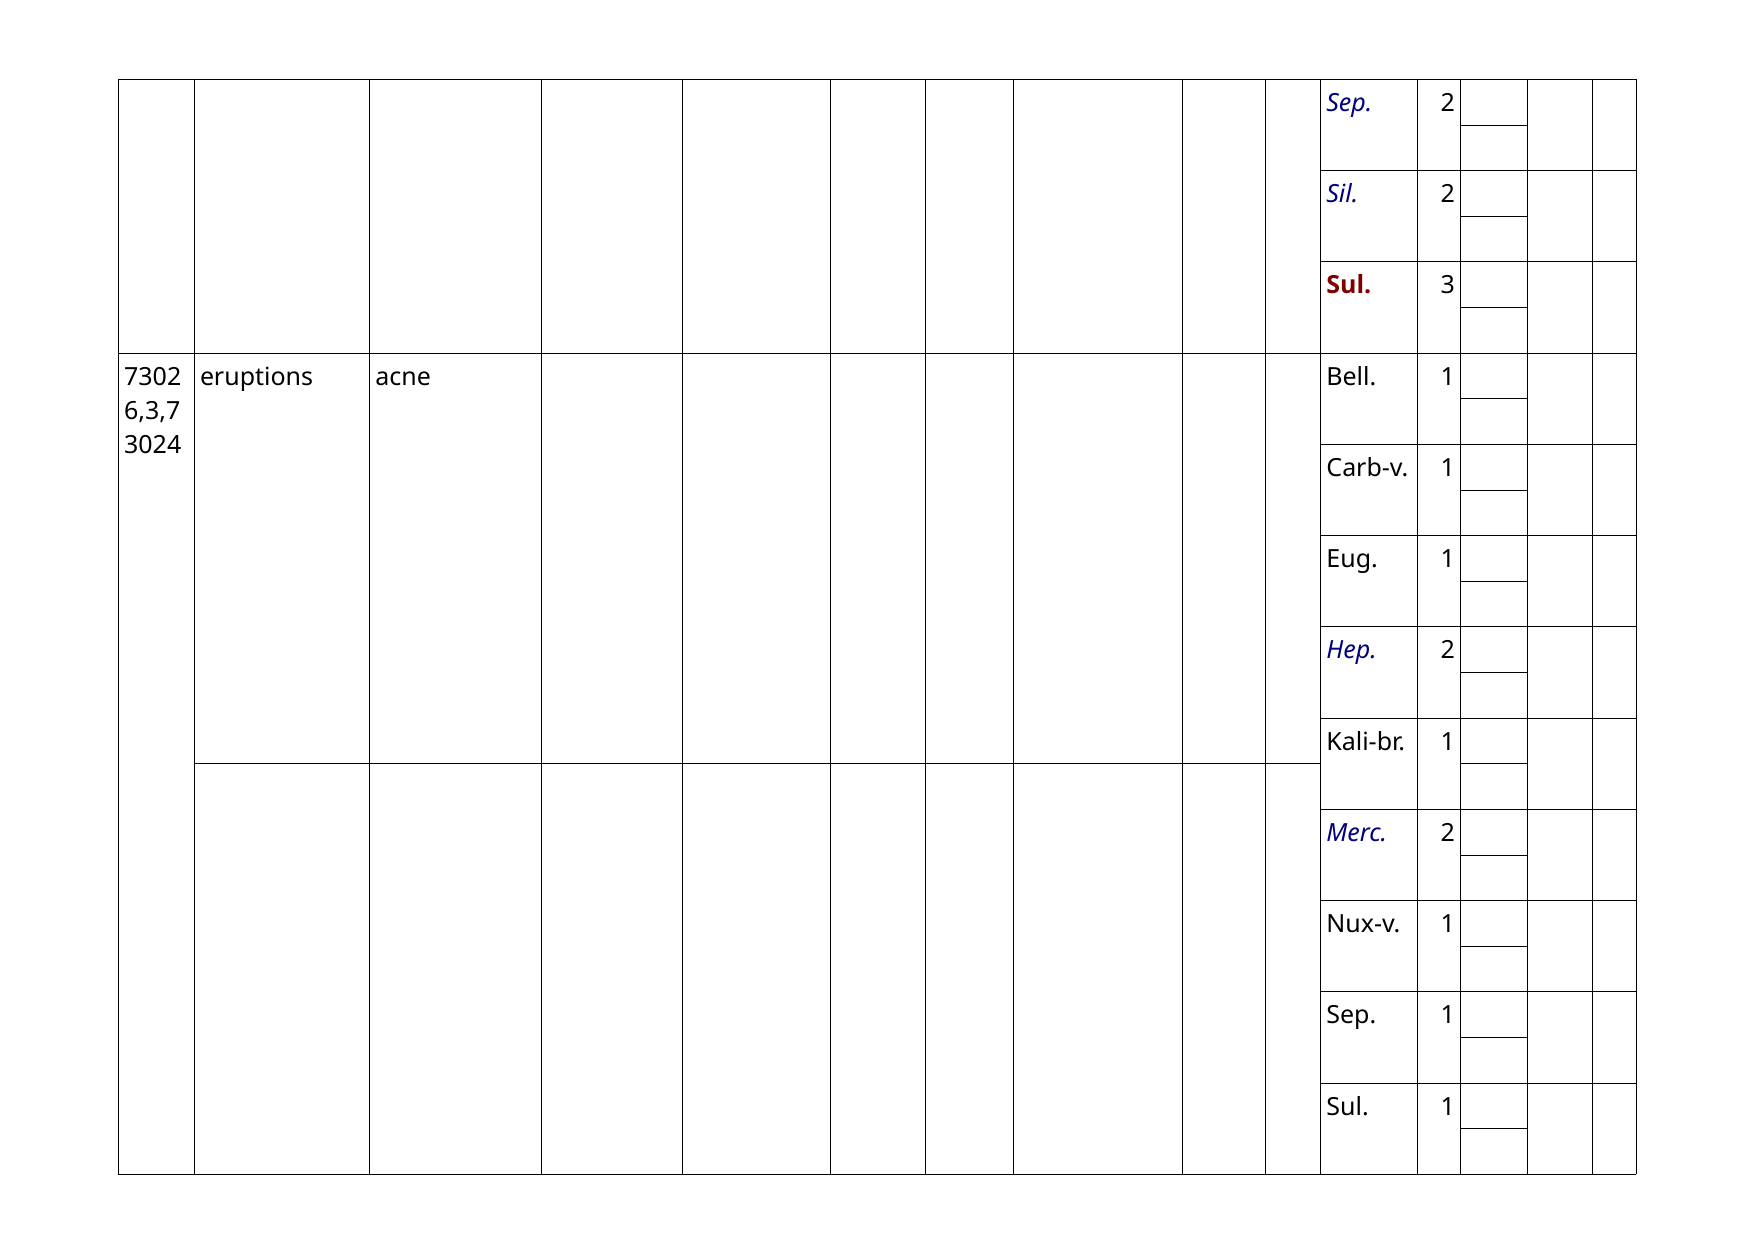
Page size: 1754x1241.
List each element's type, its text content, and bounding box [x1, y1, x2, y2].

table_cell [1593, 536, 1636, 626]
table_cell [542, 80, 682, 353]
table_cell [1528, 262, 1592, 353]
table_cell [1593, 1084, 1636, 1174]
table_cell [1593, 445, 1636, 535]
table_cell [1528, 810, 1592, 900]
table_cell [1593, 262, 1636, 353]
table_cell [370, 80, 541, 353]
table_cell 2 [1418, 171, 1460, 261]
table_cell [1528, 171, 1592, 261]
table_cell [1266, 80, 1320, 353]
table_cell [195, 80, 369, 353]
table_cell [1528, 992, 1592, 1083]
table_cell [1593, 719, 1636, 809]
table_cell Merc. [1321, 810, 1417, 900]
table_cell [1183, 764, 1265, 1174]
table_cell [1528, 627, 1592, 718]
table_cell eruptions [195, 354, 369, 763]
table_cell [1528, 536, 1592, 626]
table_cell [1461, 719, 1527, 763]
table_cell [1461, 445, 1527, 489]
table_cell Nux-v. [1321, 901, 1417, 991]
table_cell [1014, 764, 1182, 1174]
table_cell Sul. [1321, 1084, 1417, 1174]
table_cell Carb-v. [1321, 445, 1417, 535]
table_cell [683, 354, 830, 763]
table_cell [1266, 764, 1320, 1174]
table_cell [926, 80, 1013, 353]
table_cell [1461, 673, 1527, 718]
table_cell [1014, 80, 1182, 353]
table_cell acne [370, 354, 541, 763]
table_cell [1528, 354, 1592, 444]
table_cell [1461, 491, 1527, 535]
table_cell [1183, 80, 1265, 353]
table_cell [1461, 856, 1527, 900]
table_cell 2 [1418, 810, 1460, 900]
table_cell [1528, 1084, 1592, 1174]
table_cell 1 [1418, 901, 1460, 991]
table_cell [542, 764, 682, 1174]
table_cell [683, 80, 830, 353]
table_cell [1528, 901, 1592, 991]
table_cell 1 [1418, 992, 1460, 1083]
table_cell [1461, 992, 1527, 1037]
table_cell [1461, 1038, 1527, 1083]
table_cell [1461, 354, 1527, 398]
table_cell [831, 354, 925, 763]
table_cell [1266, 354, 1320, 763]
table_cell Eug. [1321, 536, 1417, 626]
table_cell [683, 764, 830, 1174]
table_cell [1593, 627, 1636, 718]
table_cell 73026,3,73024 [119, 354, 194, 1174]
table_cell Sep. [1321, 992, 1417, 1083]
table_cell [1593, 901, 1636, 991]
table_cell Sep. [1321, 80, 1417, 170]
table_cell [370, 764, 541, 1174]
table_cell [831, 80, 925, 353]
table_cell [1461, 764, 1527, 809]
table_cell [926, 764, 1013, 1174]
table_cell [926, 354, 1013, 763]
table_cell Sil. [1321, 171, 1417, 261]
table_cell [1593, 354, 1636, 444]
table_cell [542, 354, 682, 763]
table_cell [1461, 1129, 1527, 1174]
table_cell [1461, 399, 1527, 444]
table_cell [1461, 947, 1527, 991]
table_cell [1461, 1084, 1527, 1128]
table_cell 1 [1418, 1084, 1460, 1174]
table_cell [1461, 901, 1527, 946]
table_cell [1461, 126, 1527, 170]
table_cell 2 [1418, 627, 1460, 718]
table_cell [1593, 810, 1636, 900]
table_cell [1014, 354, 1182, 763]
table_cell [1461, 262, 1527, 307]
table_cell [1461, 80, 1527, 124]
table_cell 1 [1418, 354, 1460, 444]
table_cell [1593, 80, 1636, 170]
table_cell [1461, 217, 1527, 261]
table_cell [1461, 810, 1527, 854]
table_cell [1593, 992, 1636, 1083]
table_cell [1183, 354, 1265, 763]
table_cell 3 [1418, 262, 1460, 353]
table_cell [1461, 171, 1527, 216]
table_cell Bell. [1321, 354, 1417, 444]
table_cell [1461, 627, 1527, 672]
table_cell [1528, 80, 1592, 170]
table_cell [831, 764, 925, 1174]
table_cell [1461, 536, 1527, 581]
table_cell [119, 80, 194, 353]
table_cell Hep. [1321, 627, 1417, 718]
table_cell [1528, 719, 1592, 809]
table_cell Kali-br. [1321, 719, 1417, 809]
table_cell 1 [1418, 445, 1460, 535]
table_cell 2 [1418, 80, 1460, 170]
table_cell [1461, 308, 1527, 353]
table_cell [195, 764, 369, 1174]
table_cell [1593, 171, 1636, 261]
table_cell Sul. [1321, 262, 1417, 353]
table_cell 1 [1418, 536, 1460, 626]
table_cell [1461, 582, 1527, 626]
table_cell 1 [1418, 719, 1460, 809]
table_cell [1528, 445, 1592, 535]
